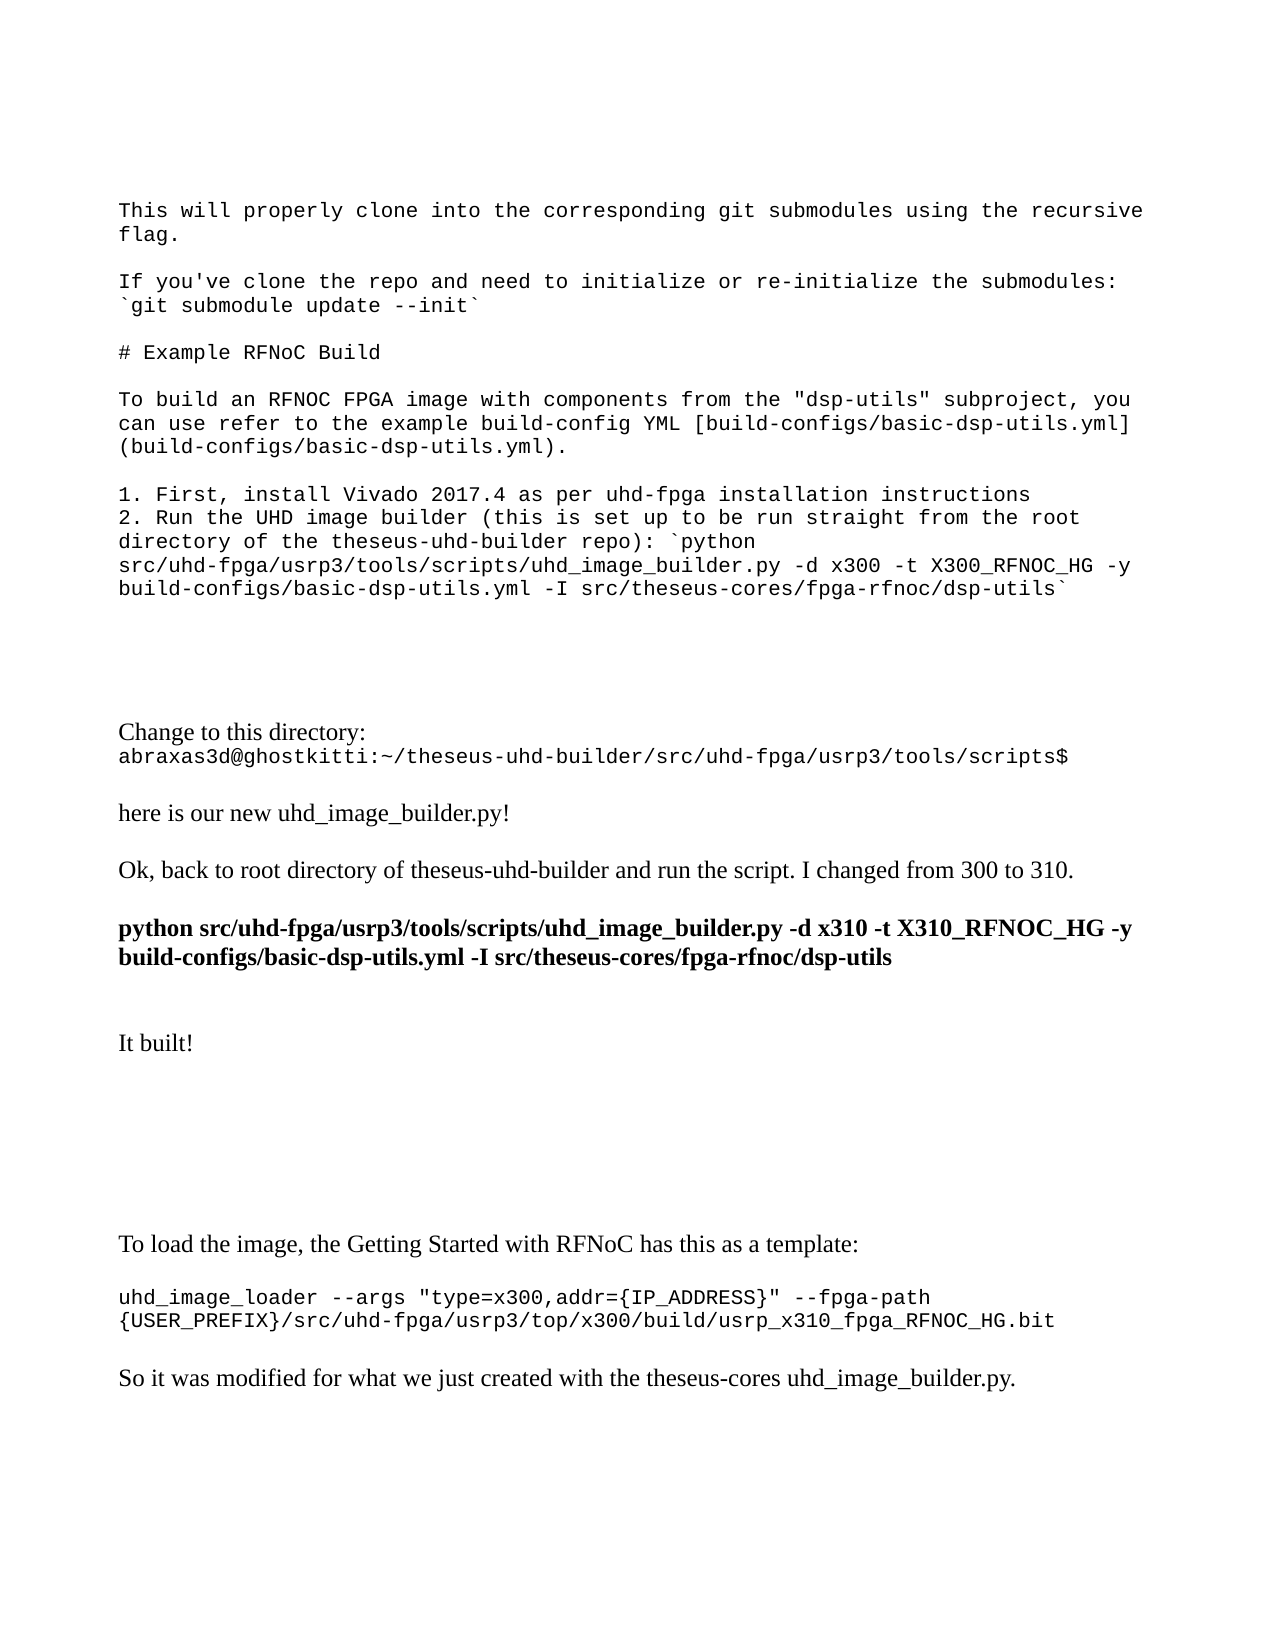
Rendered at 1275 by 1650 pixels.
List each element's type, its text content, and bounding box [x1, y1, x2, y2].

text 2. Run the UHD image builder (this is set up to be run straight from the root directory of the theseus-uhd-builder repo): `python src/uhd-fpga/usrp3/tools/scripts/uhd_image_builder.py -d x300 -t X300_RFNOC_HG -y build-configs/basic-dsp-utils.yml -I src/theseus-cores/fpga-rfnoc/dsp-utils` [118, 507, 1157, 602]
text here is our new uhd_image_builder.py! [118, 798, 1157, 827]
text # Example RFNoC Build [118, 342, 1157, 366]
text 1. First, install Vivado 2017.4 as per uhd-fpga installation instructions [118, 484, 1157, 507]
text Ok, back to root directory of theseus-uhd-builder and run the script. I changed from 300 to 310. python src/uhd-fpga/usrp3/tools/scripts/uhd_image_builder.py -d x310 -t X310_RFNOC_HG -y build-configs/basic-dsp-utils.yml -I src/theseus-cores/fpga-rfnoc/dsp-utils [118, 856, 1157, 971]
text This will properly clone into the corresponding git submodules using the recursive flag. [118, 200, 1157, 247]
text abraxas3d@ghostkitti:~/theseus-uhd-builder/src/uhd-fpga/usrp3/tools/scripts$ [118, 746, 1157, 769]
text Change to this directory: [118, 717, 1157, 746]
text To build an RFNOC FPGA image with components from the "dsp-utils" subproject, you can use refer to the example build-config YML [build-configs/basic-dsp-utils.yml](build-configs/basic-dsp-utils.yml). [118, 389, 1157, 460]
text So it was modified for what we just created with the theseus-cores uhd_image_builder.py. [118, 1363, 1157, 1392]
text If you've clone the repo and need to initialize or re-initialize the submodules: `git submodule update --init` [118, 271, 1157, 318]
text It built! [118, 1028, 1157, 1057]
text To load the image, the Getting Started with RFNoC has this as a template: [118, 1114, 1157, 1258]
text uhd_image_loader --args "type=x300,addr={IP_ADDRESS}" --fpga-path {USER_PREFIX}/src/uhd-fpga/usrp3/top/x300/build/usrp_x310_fpga_RFNOC_HG.bit [118, 1287, 1157, 1334]
